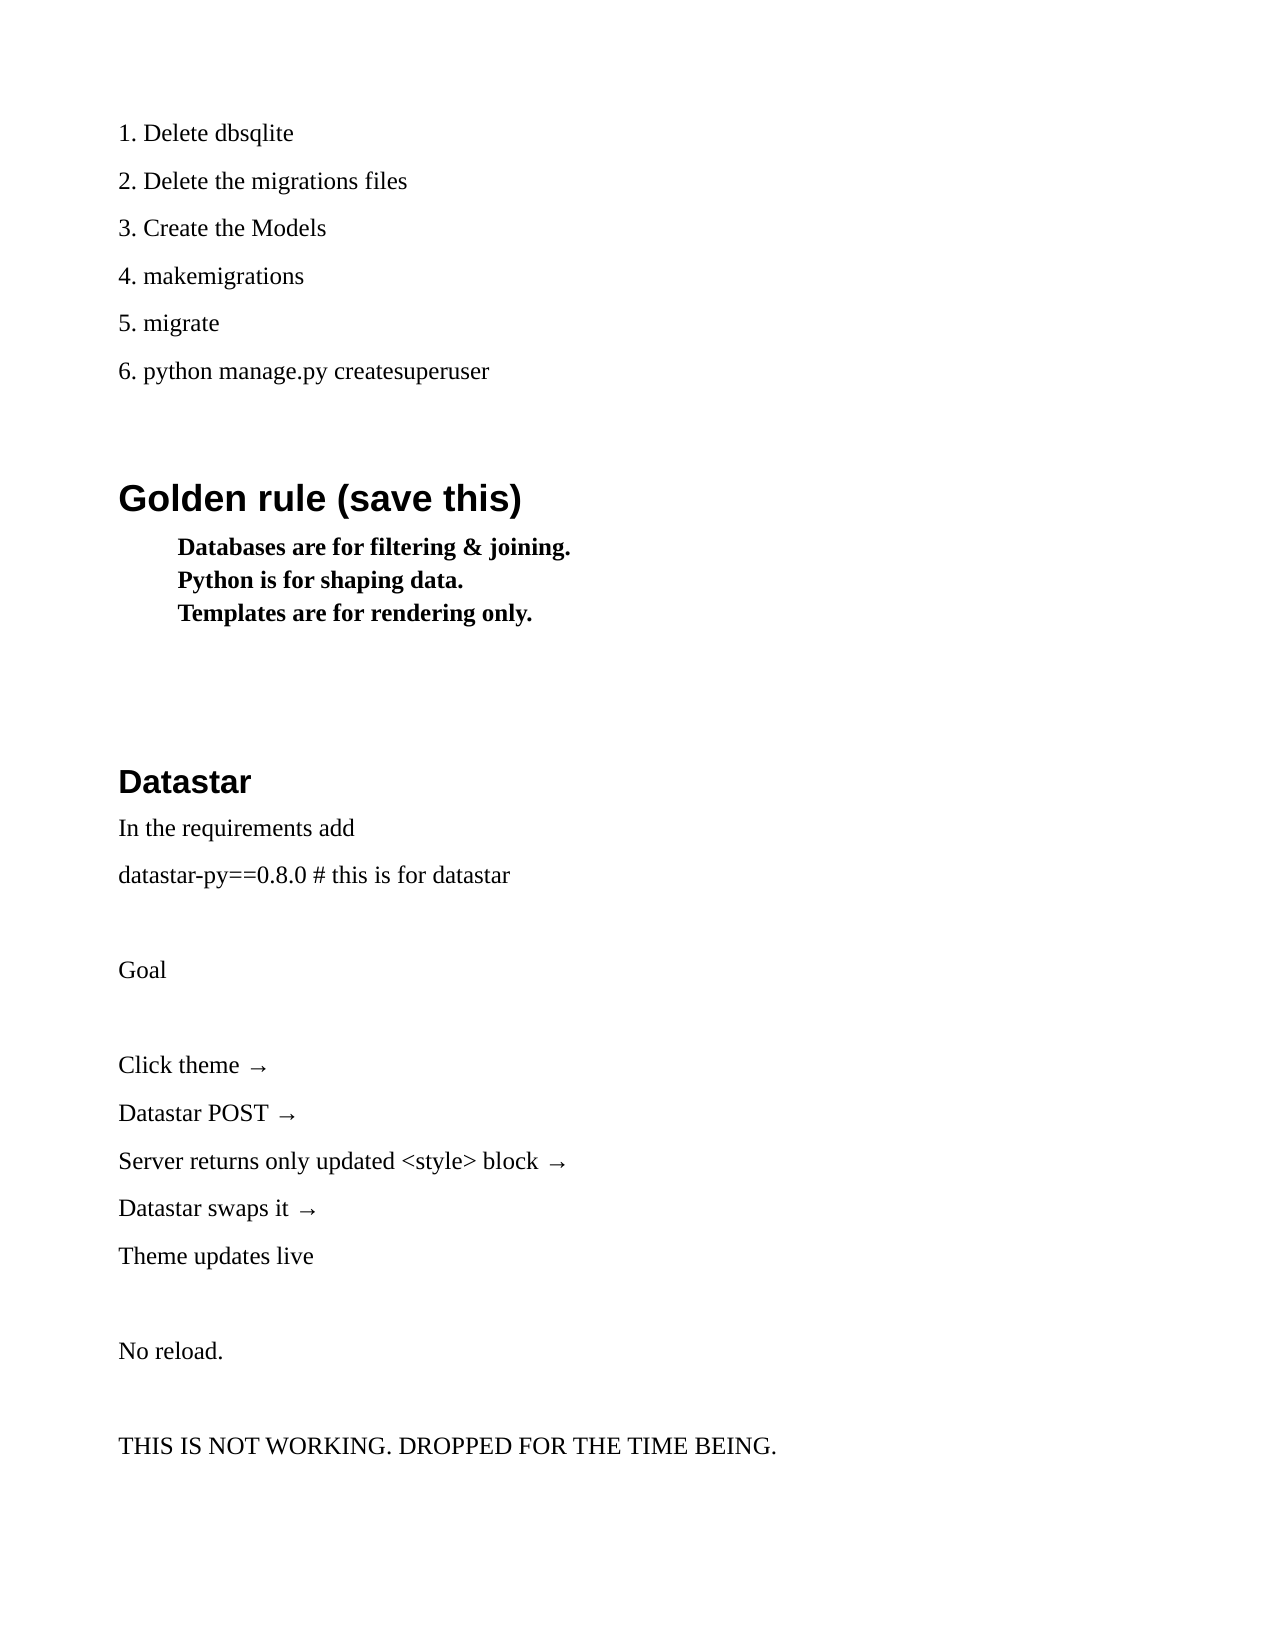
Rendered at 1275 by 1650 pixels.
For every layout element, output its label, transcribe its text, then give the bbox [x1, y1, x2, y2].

text 4. makemigrations [118, 261, 1157, 290]
text 6. python manage.py createsuperuser [118, 356, 1157, 385]
text Click theme → [118, 1051, 1157, 1079]
text No reload. [118, 1336, 1157, 1365]
text Datastar swaps it → [118, 1193, 1157, 1222]
text 1. Delete dbsqlite [118, 118, 1157, 147]
subtitle Datastar [118, 762, 1157, 800]
text datastar-py==0.8.0 # this is for datastar [118, 860, 1157, 889]
text 3. Create the Models [118, 213, 1157, 242]
subtitle Golden rule (save this) [118, 476, 1157, 519]
text Theme updates live [118, 1241, 1157, 1270]
text Databases are for filtering & joining. Python is for shaping data. Templates are for rendering only. [177, 532, 1098, 627]
text Goal [118, 955, 1157, 984]
text In the requirements add [118, 813, 1157, 841]
text Server returns only updated <style> block → [118, 1146, 1157, 1174]
text THIS IS NOT WORKING. DROPPED FOR THE TIME BEING. [118, 1431, 1157, 1460]
text 5. migrate [118, 308, 1157, 337]
text Datastar POST → [118, 1098, 1157, 1127]
text 2. Delete the migrations files [118, 166, 1157, 194]
